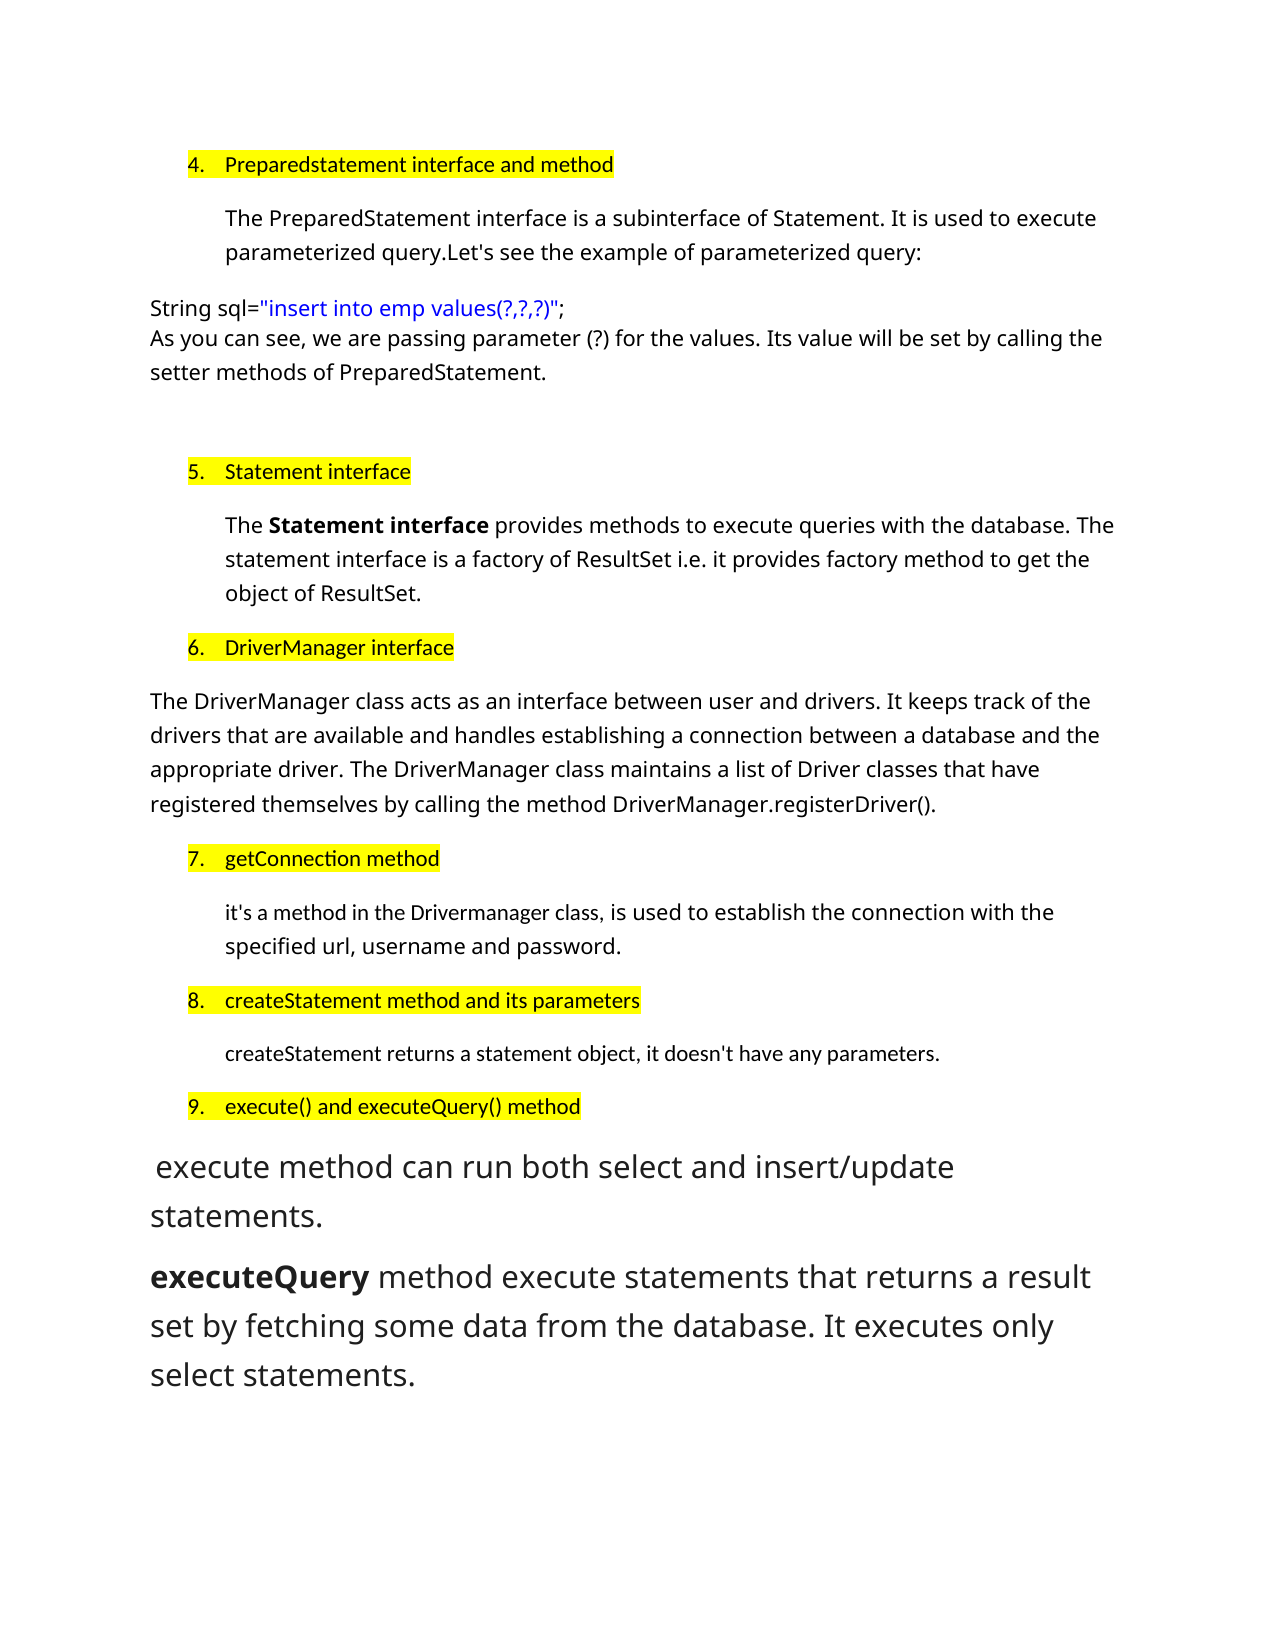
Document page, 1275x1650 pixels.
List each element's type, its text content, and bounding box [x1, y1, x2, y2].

list The DriverManager class acts as an interface between user and drivers. It keeps track of the drivers that are available and handles establishing a connection between a database and the appropriate driver. The DriverManager class maintains a list of Driver classes that have registered themselves by calling the method DriverManager.registerDriver(). [150, 686, 1125, 818]
list it's a method in the Drivermanager class, is used to establish the connection with the specified url, username and password. [225, 897, 1125, 961]
list String sql="insert into emp values(?,?,?)"; [150, 284, 1125, 323]
list createStatement method and its parameters [187, 986, 1125, 1014]
list The PreparedStatement interface is a subinterface of Statement. It is used to execute parameterized query.Let's see the example of parameterized query: [187, 203, 1125, 267]
list Statement interface [187, 457, 1125, 485]
text executeQuery method execute statements that returns a result set by fetching some data from the database. It executes only select statements. [150, 1255, 1125, 1396]
list Preparedstatement interface and method [187, 150, 1125, 178]
list The Statement interface provides methods to execute queries with the database. The statement interface is a factory of ResultSet i.e. it provides factory method to get the object of ResultSet. [225, 510, 1125, 608]
list getConnection method [187, 844, 1125, 872]
list execute() and executeQuery() method [187, 1092, 1125, 1120]
list DriverManager interface [187, 633, 1125, 661]
text execute method can run both select and insert/update statements. [150, 1145, 1125, 1236]
text As you can see, we are passing parameter (?) for the values. Its value will be set by calling the setter methods of PreparedStatement. [150, 323, 1125, 387]
list createStatement returns a statement object, it doesn't have any parameters. [225, 1039, 1125, 1067]
